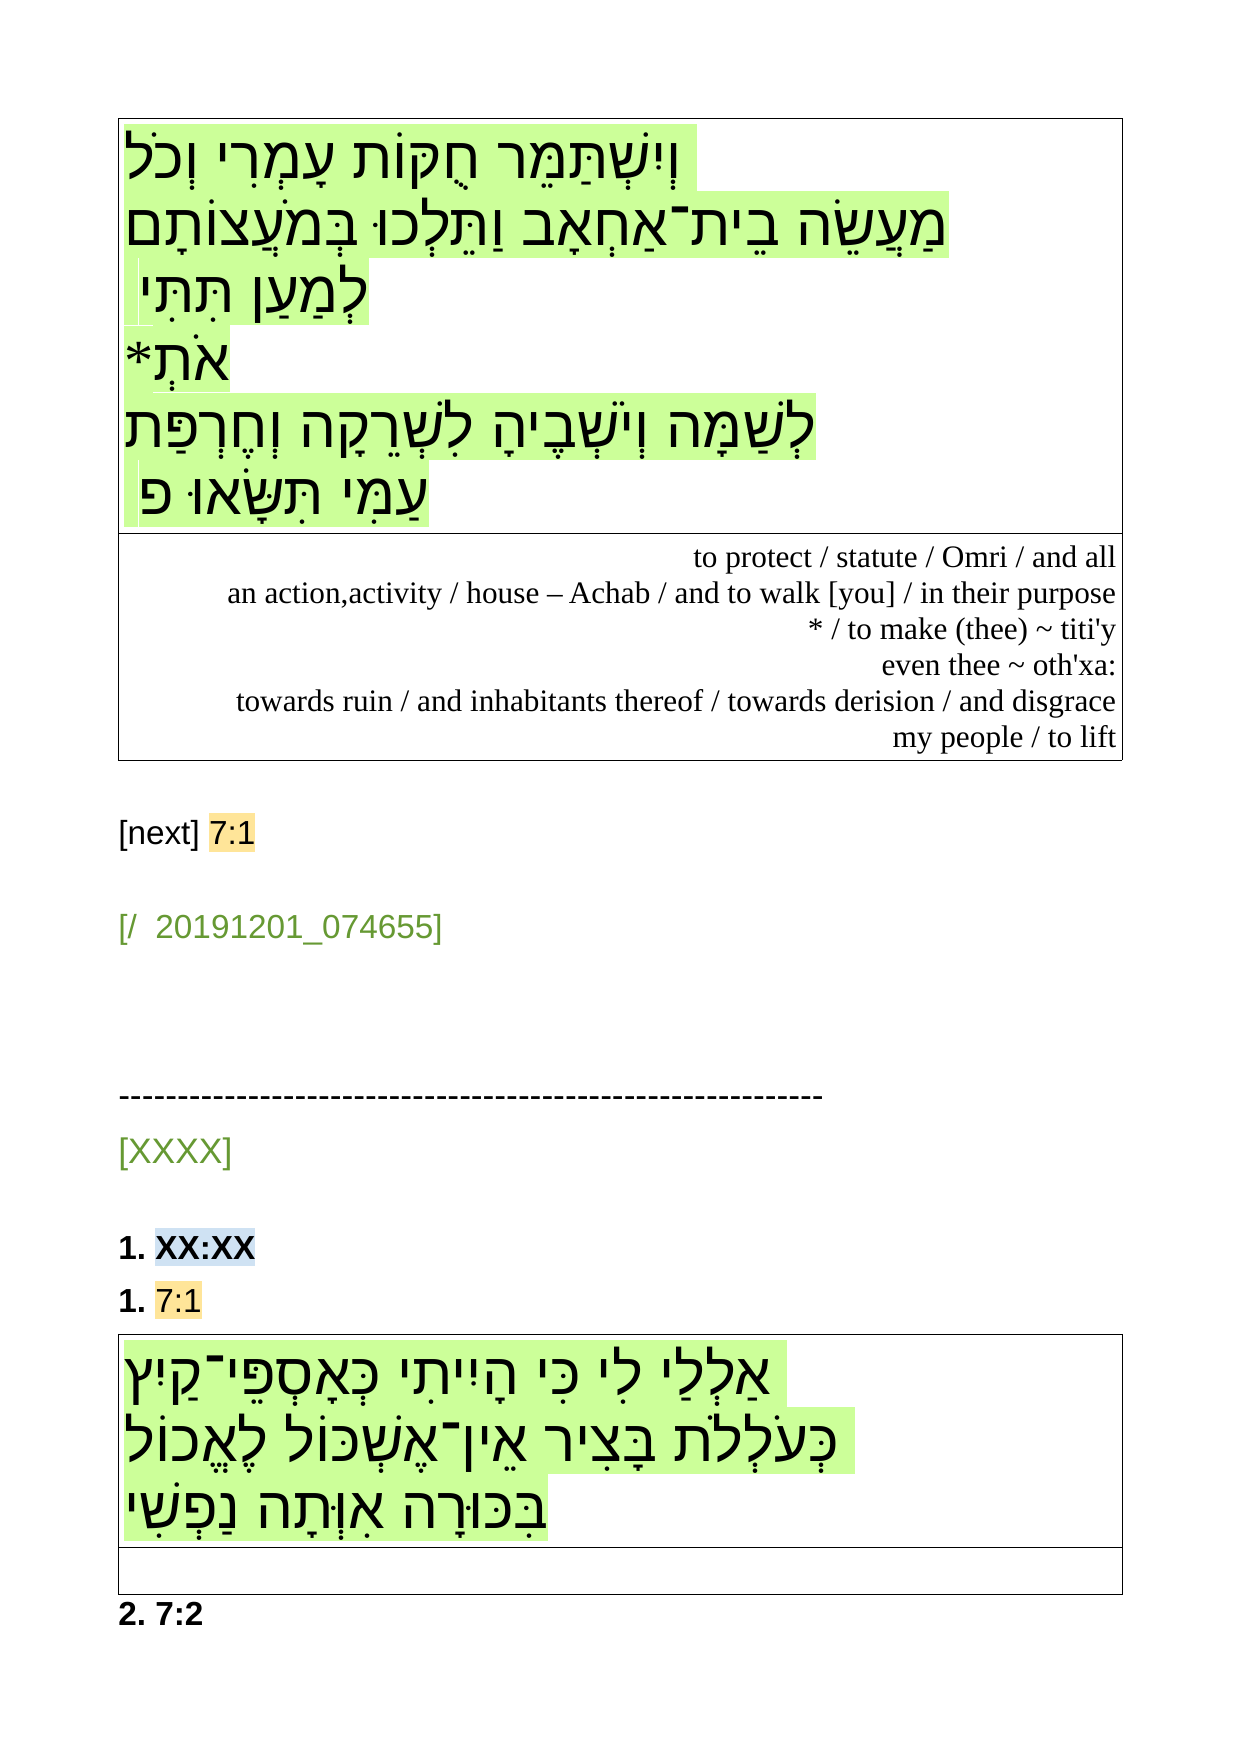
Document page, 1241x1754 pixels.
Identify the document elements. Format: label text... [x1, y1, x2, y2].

text 2. 7:2 [118, 1595, 1122, 1633]
text 1. XX:XX [118, 1228, 1122, 1266]
text [next] 7:1 [118, 813, 1122, 852]
table_cell to protect / statute / Omri / and all an action,activity / house – Achab / and to walk [you] / in their purpose * / to make (thee) ~ titi'y even thee ~ oth'xa: towards ruin / and inhabitants thereof / towards derision / and disgrace my people / to lift [119, 534, 1122, 760]
text 1. 7:1 [118, 1281, 1122, 1319]
text ------------------------------------------------------------ [118, 1074, 1122, 1115]
table_header וְיִשְׁתַּמֵּר חֻקּוֹת עָמְרִי וְכֹל מַעֲשֵׂה בֵית־אַחְאָב וַתֵּלְכוּ בְּמֹעֲצוֹתָם לְמַעַן תִּתִּי *אֹתְ לְשַׁמָּה וְיֹשְׁבֶיהָ לִשְׁרֵקָה וְחֶרְפַּת עַמִּי תִּשָּׂאוּ פ [119, 119, 1122, 533]
text [/ 20191201_074655] [118, 907, 1122, 946]
table_header אַלְלַי לִי כִּי הָיִיתִי כְּאָסְפֵּי־קַיִץ כְּעֹלְלֹת בָּצִיר אֵין־אֶשְׁכּוֹל לֶאֱכוֹל בִּכּוּרָה אִוְּתָה נַפְשִׁי [119, 1335, 1122, 1547]
table_cell [119, 1548, 1122, 1594]
text [XXXX] [118, 1131, 1122, 1171]
